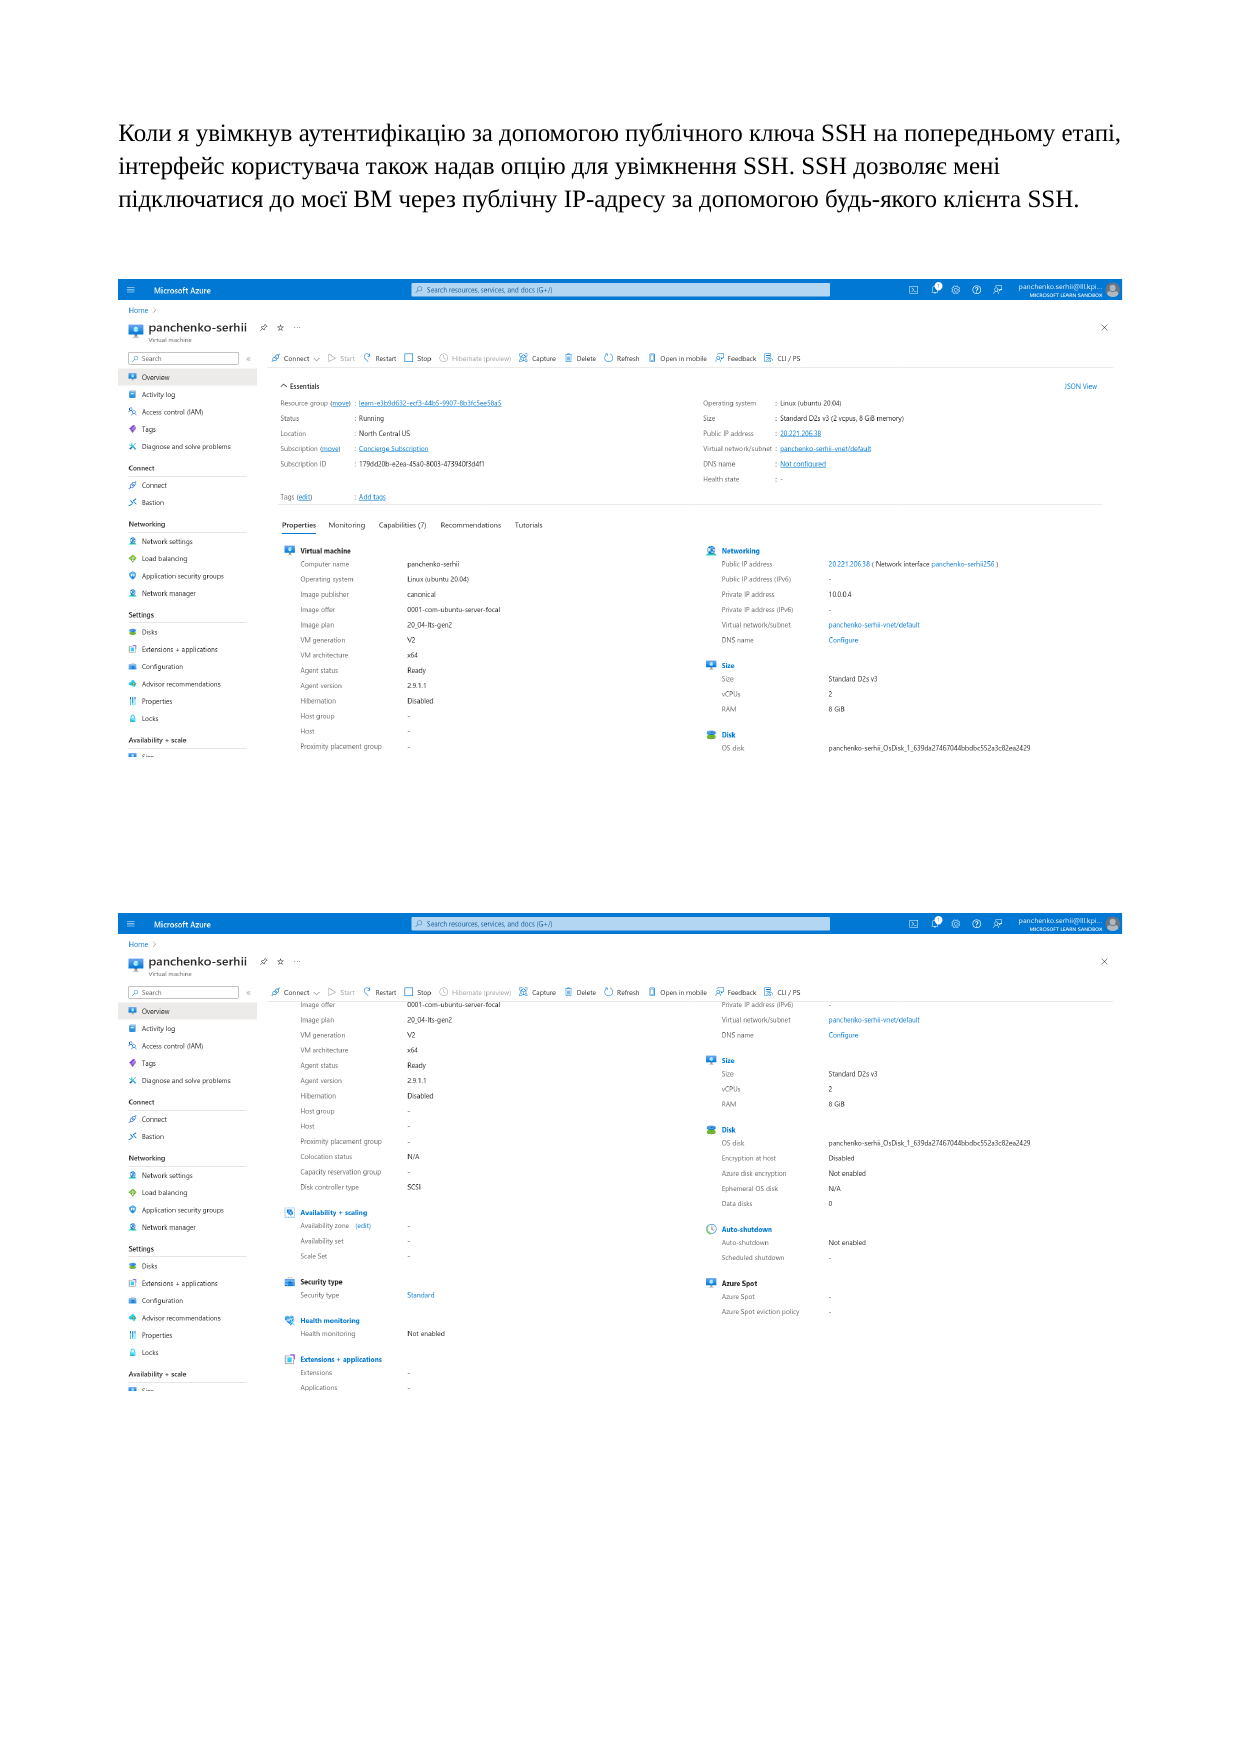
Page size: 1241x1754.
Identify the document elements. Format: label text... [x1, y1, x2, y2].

text Коли я увімкнув аутентифікацію за допомогою публічного ключа SSH на попередньому етапі, інтерфейс користувача також надав опцію для увімкнення SSH. SSH дозволяє мені підключатися до моєї ВМ через публічну IP-адресу за допомогою будь-якого клієнта SSH. [118, 118, 1122, 213]
picture [118, 913, 1123, 1391]
picture [118, 279, 1123, 757]
